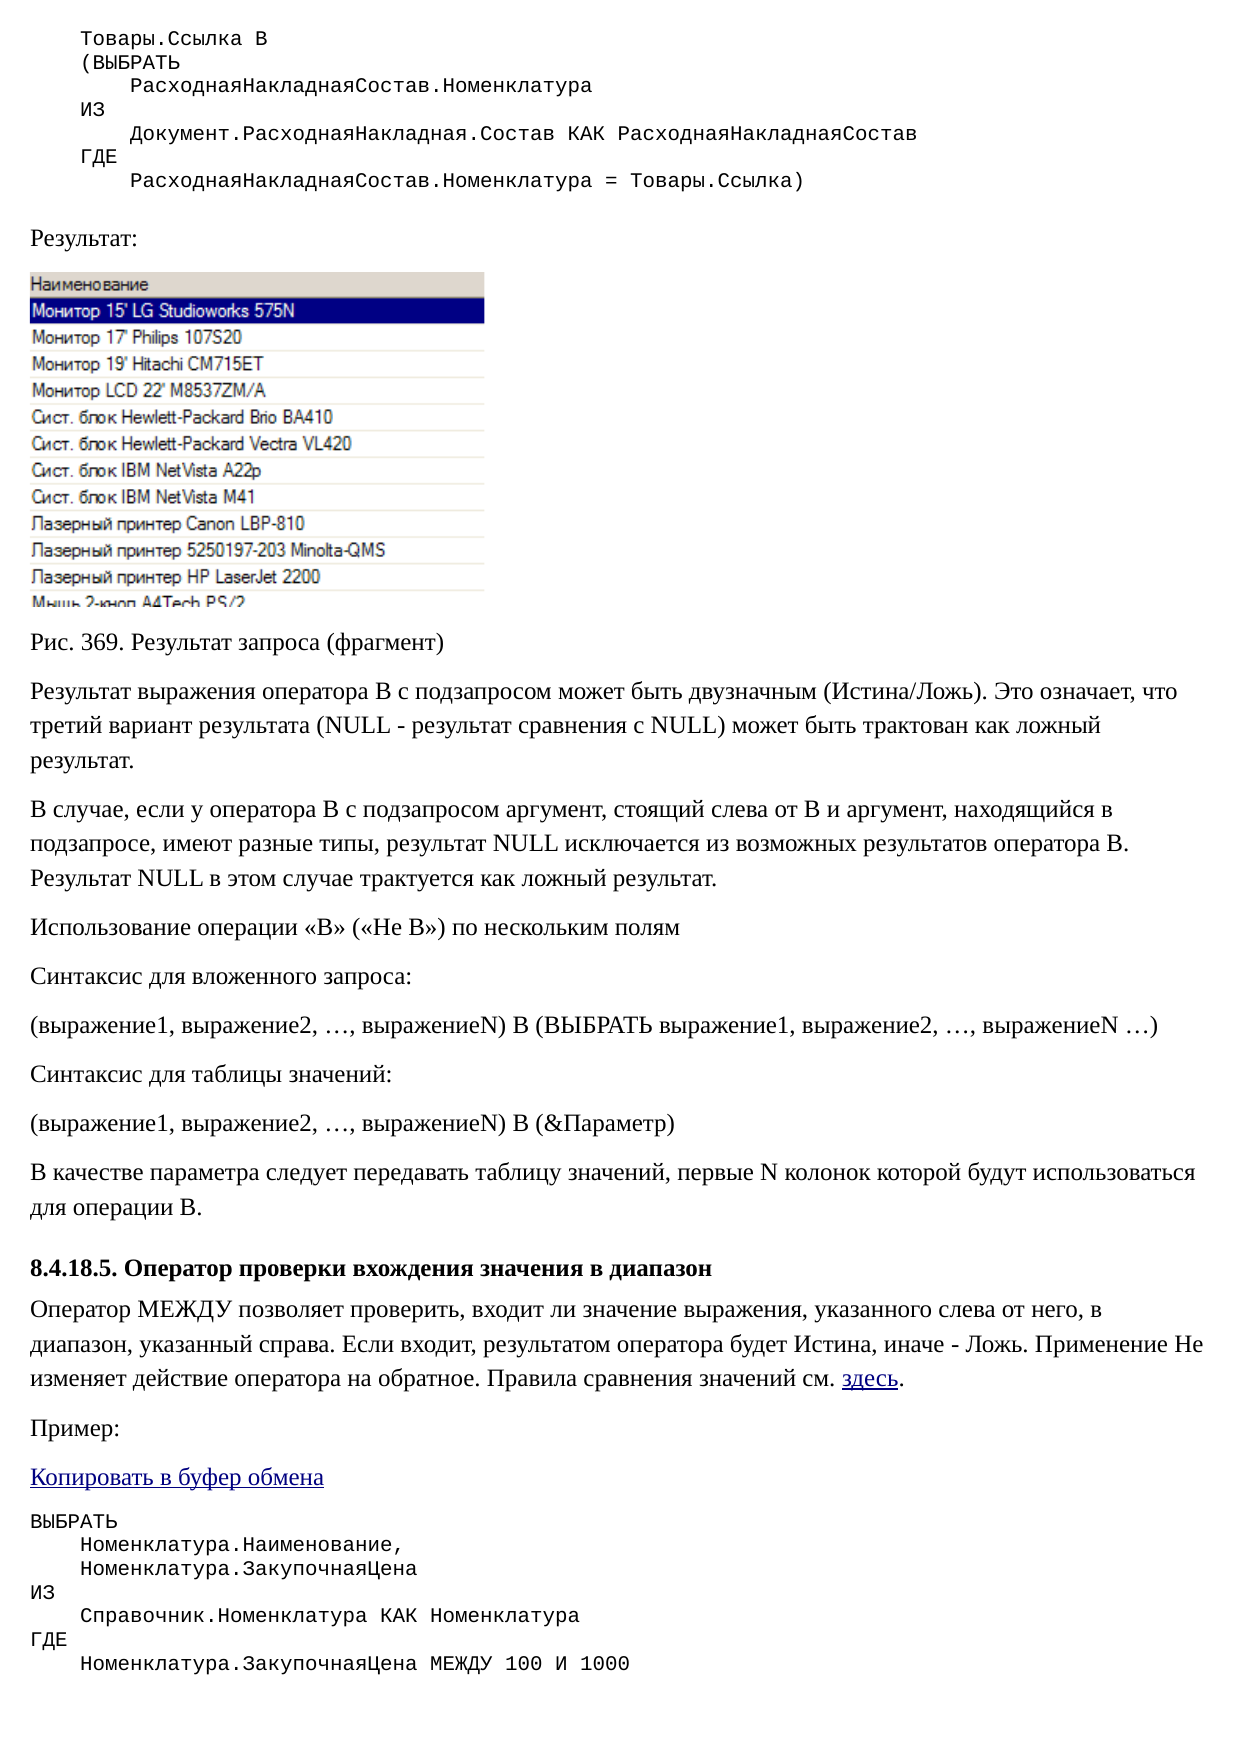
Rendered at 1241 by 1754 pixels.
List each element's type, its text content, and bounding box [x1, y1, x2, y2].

text Товары.Ссылка В [30, 28, 1211, 52]
text Синтаксис для таблицы значений: [30, 1059, 1211, 1088]
text ГДЕ [30, 1629, 1211, 1653]
text Результат выражения оператора В с подзапросом может быть двузначным (Истина/Ложь). Это означает, что третий вариант результата (NULL ‑ результат сравнения с NULL) может быть трактован как ложный результат. [30, 676, 1211, 774]
text (ВЫБРАТЬ [30, 52, 1211, 75]
text Результат: [30, 223, 1211, 252]
text В случае, если у оператора В с подзапросом аргумент, стоящий слева от В и аргумент, находящийся в подзапросе, имеют разные типы, результат NULL исключается из возможных результатов оператора В. Результат NULL в этом случае трактуется как ложный результат. [30, 794, 1211, 892]
text Рис. 369. Результат запроса (фрагмент) [30, 627, 1211, 656]
text ГДЕ [30, 146, 1211, 170]
text Документ.РасходнаяНакладная.Состав КАК РасходнаяНакладнаяСостав [30, 123, 1211, 146]
text Номенклатура.Наименование, [30, 1534, 1211, 1558]
text (выражение1, выражение2, …, выражениеN) В (ВЫБРАТЬ выражение1, выражение2, …, выражениеN …) [30, 1010, 1211, 1039]
text Копировать в буфер обмена [30, 1462, 1211, 1490]
text В качестве параметра следует передавать таблицу значений, первые N колонок которой будут использоваться для операции В. [30, 1157, 1211, 1221]
text ИЗ [30, 99, 1211, 123]
text Справочник.Номенклатура КАК Номенклатура [30, 1605, 1211, 1629]
text Синтаксис для вложенного запроса: [30, 961, 1211, 990]
text Оператор МЕЖДУ позволяет проверить, входит ли значение выражения, указанного слева от него, в диапазон, указанный справа. Если входит, результатом оператора будет Истина, иначе ‑ Ложь. Применение Не изменяет действие оператора на обратное. Правила сравнения значений см. здесь. [30, 1294, 1211, 1392]
text РасходнаяНакладнаяСостав.Номенклатура = Товары.Ссылка) [30, 170, 1211, 194]
subtitle 8.4.18.5. Оператор проверки вхождения значения в диапазон [30, 1253, 1211, 1282]
text Номенклатура.ЗакупочнаяЦена [30, 1558, 1211, 1582]
picture [29, 272, 485, 607]
text Номенклатура.ЗакупочнаяЦена МЕЖДУ 100 И 1000 [30, 1653, 1211, 1676]
text РасходнаяНакладнаяСостав.Номенклатура [30, 75, 1211, 99]
text ИЗ [30, 1582, 1211, 1605]
text ВЫБРАТЬ [30, 1511, 1211, 1534]
text Пример: [30, 1413, 1211, 1441]
text Использование операции «В» («Не В») по нескольким полям [30, 912, 1211, 941]
text (выражение1, выражение2, …, выражениеN) В (&Параметр) [30, 1108, 1211, 1137]
